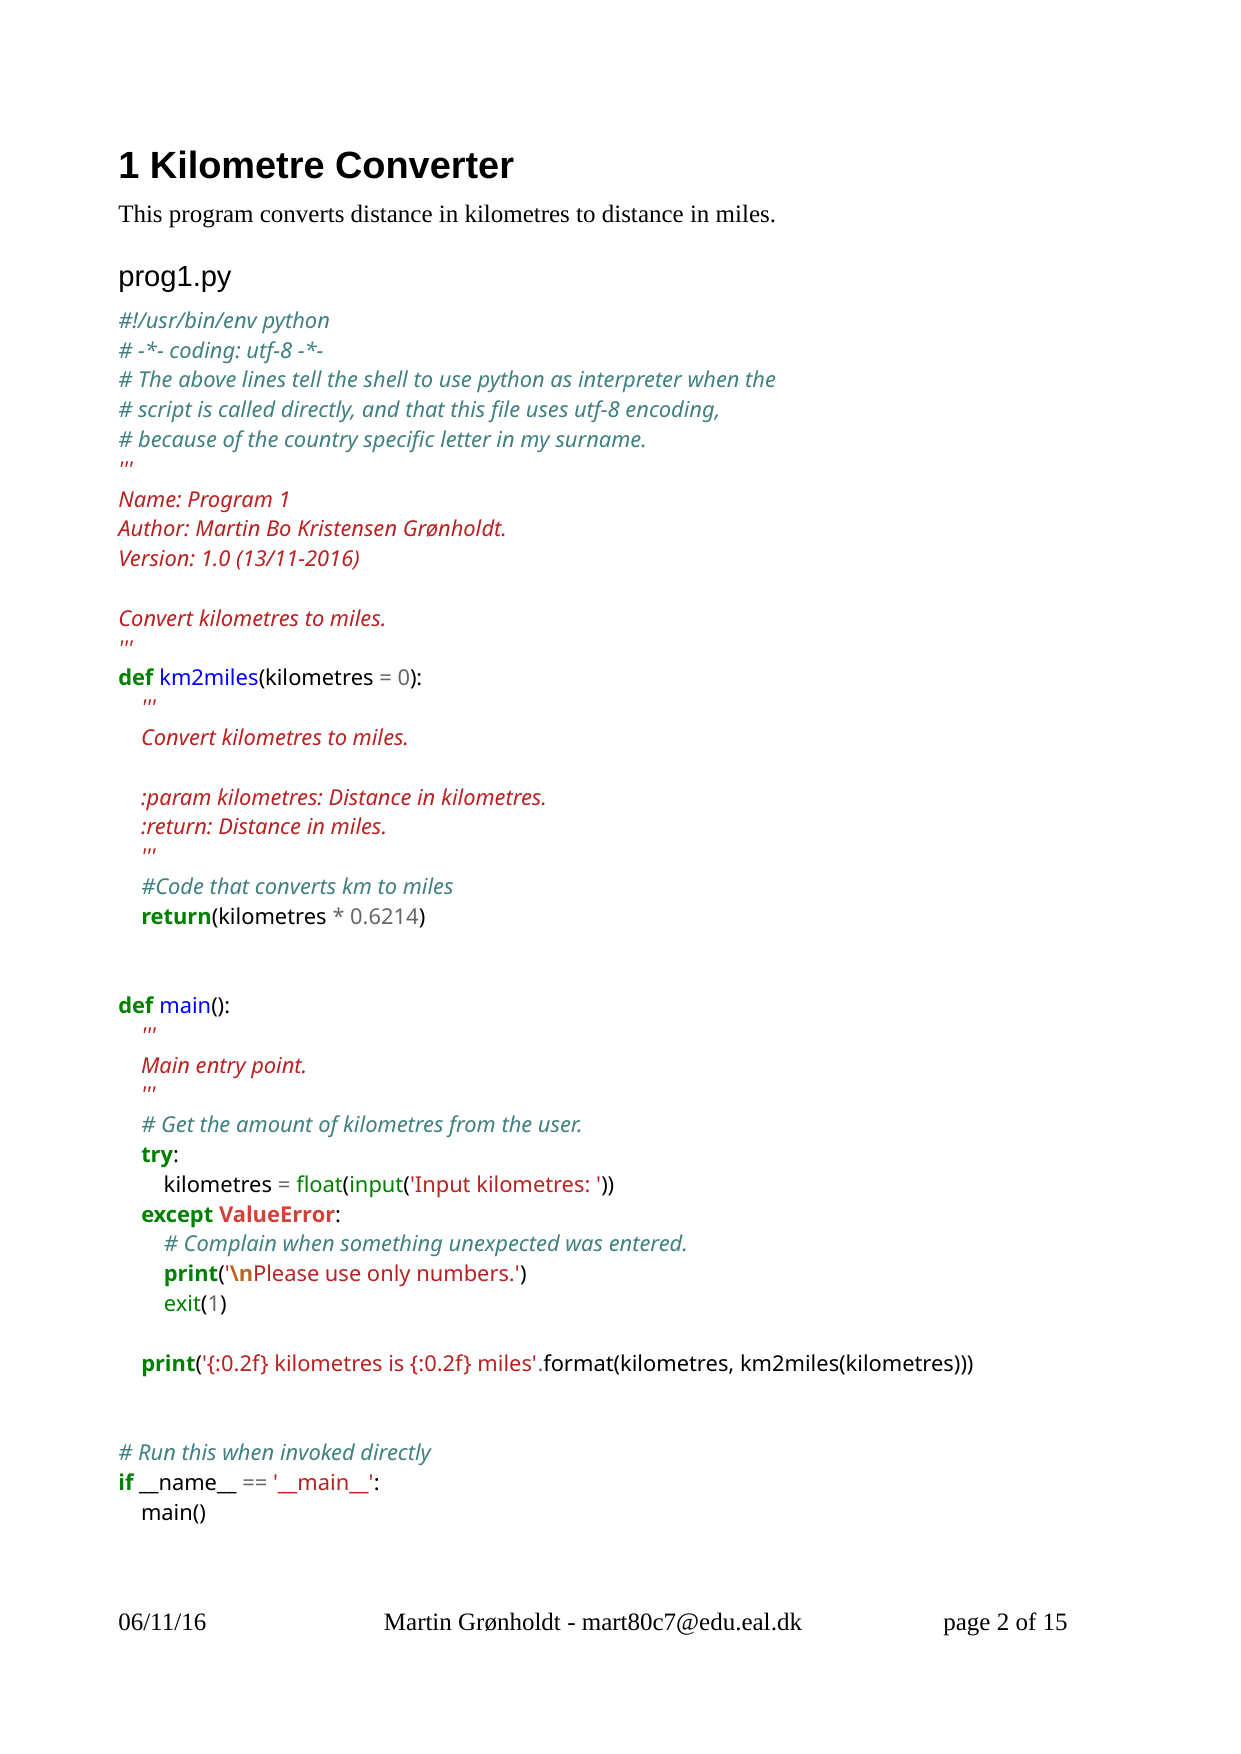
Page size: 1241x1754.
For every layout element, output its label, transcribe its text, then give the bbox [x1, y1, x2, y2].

text ''' [118, 454, 1122, 483]
text # because of the country specific letter in my surname. [118, 424, 1122, 454]
text Convert kilometres to miles. [118, 722, 1122, 752]
text :param kilometres: Distance in kilometres. [118, 781, 1122, 811]
text # Get the amount of kilometres from the user. [118, 1109, 1122, 1139]
text This program converts distance in kilometres to distance in miles. [118, 199, 1122, 228]
text #Code that converts km to miles [118, 871, 1122, 901]
text def km2miles(kilometres = 0): [118, 662, 1122, 692]
text Name: Program 1 [118, 483, 1122, 513]
text # The above lines tell the shell to use python as interpreter when the [118, 364, 1122, 394]
text Main entry point. [118, 1049, 1122, 1079]
text # Run this when invoked directly [118, 1437, 1122, 1467]
text print('\nPlease use only numbers.') [118, 1258, 1122, 1288]
text return(kilometres * 0.6214) [118, 901, 1122, 930]
text # script is called directly, and that this file uses utf-8 encoding, [118, 394, 1122, 424]
text #!/usr/bin/env python [118, 305, 1122, 334]
text ''' [118, 1079, 1122, 1109]
text except ValueError: [118, 1198, 1122, 1228]
text exit(1) [118, 1288, 1122, 1318]
text Author: Martin Bo Kristensen Grønholdt. [118, 513, 1122, 543]
text Convert kilometres to miles. [118, 603, 1122, 632]
text print('{:0.2f} kilometres is {:0.2f} miles'.format(kilometres, km2miles(kilometres))) [118, 1347, 1122, 1377]
text Version: 1.0 (13/11-2016) [118, 543, 1122, 573]
text ''' [118, 1020, 1122, 1049]
text # Complain when something unexpected was entered. [118, 1228, 1122, 1258]
text # -*- coding: utf-8 -*- [118, 334, 1122, 364]
subtitle prog1.py [118, 259, 1122, 292]
text ''' [118, 841, 1122, 871]
text ''' [118, 632, 1122, 662]
subtitle 1 Kilometre Converter [118, 143, 1122, 187]
text def main(): [118, 990, 1122, 1020]
text try: [118, 1139, 1122, 1169]
text if __name__ == '__main__': [118, 1467, 1122, 1496]
text :return: Distance in miles. [118, 811, 1122, 841]
text main() [118, 1496, 1122, 1526]
text ''' [118, 692, 1122, 722]
text kilometres = float(input('Input kilometres: ')) [118, 1169, 1122, 1198]
